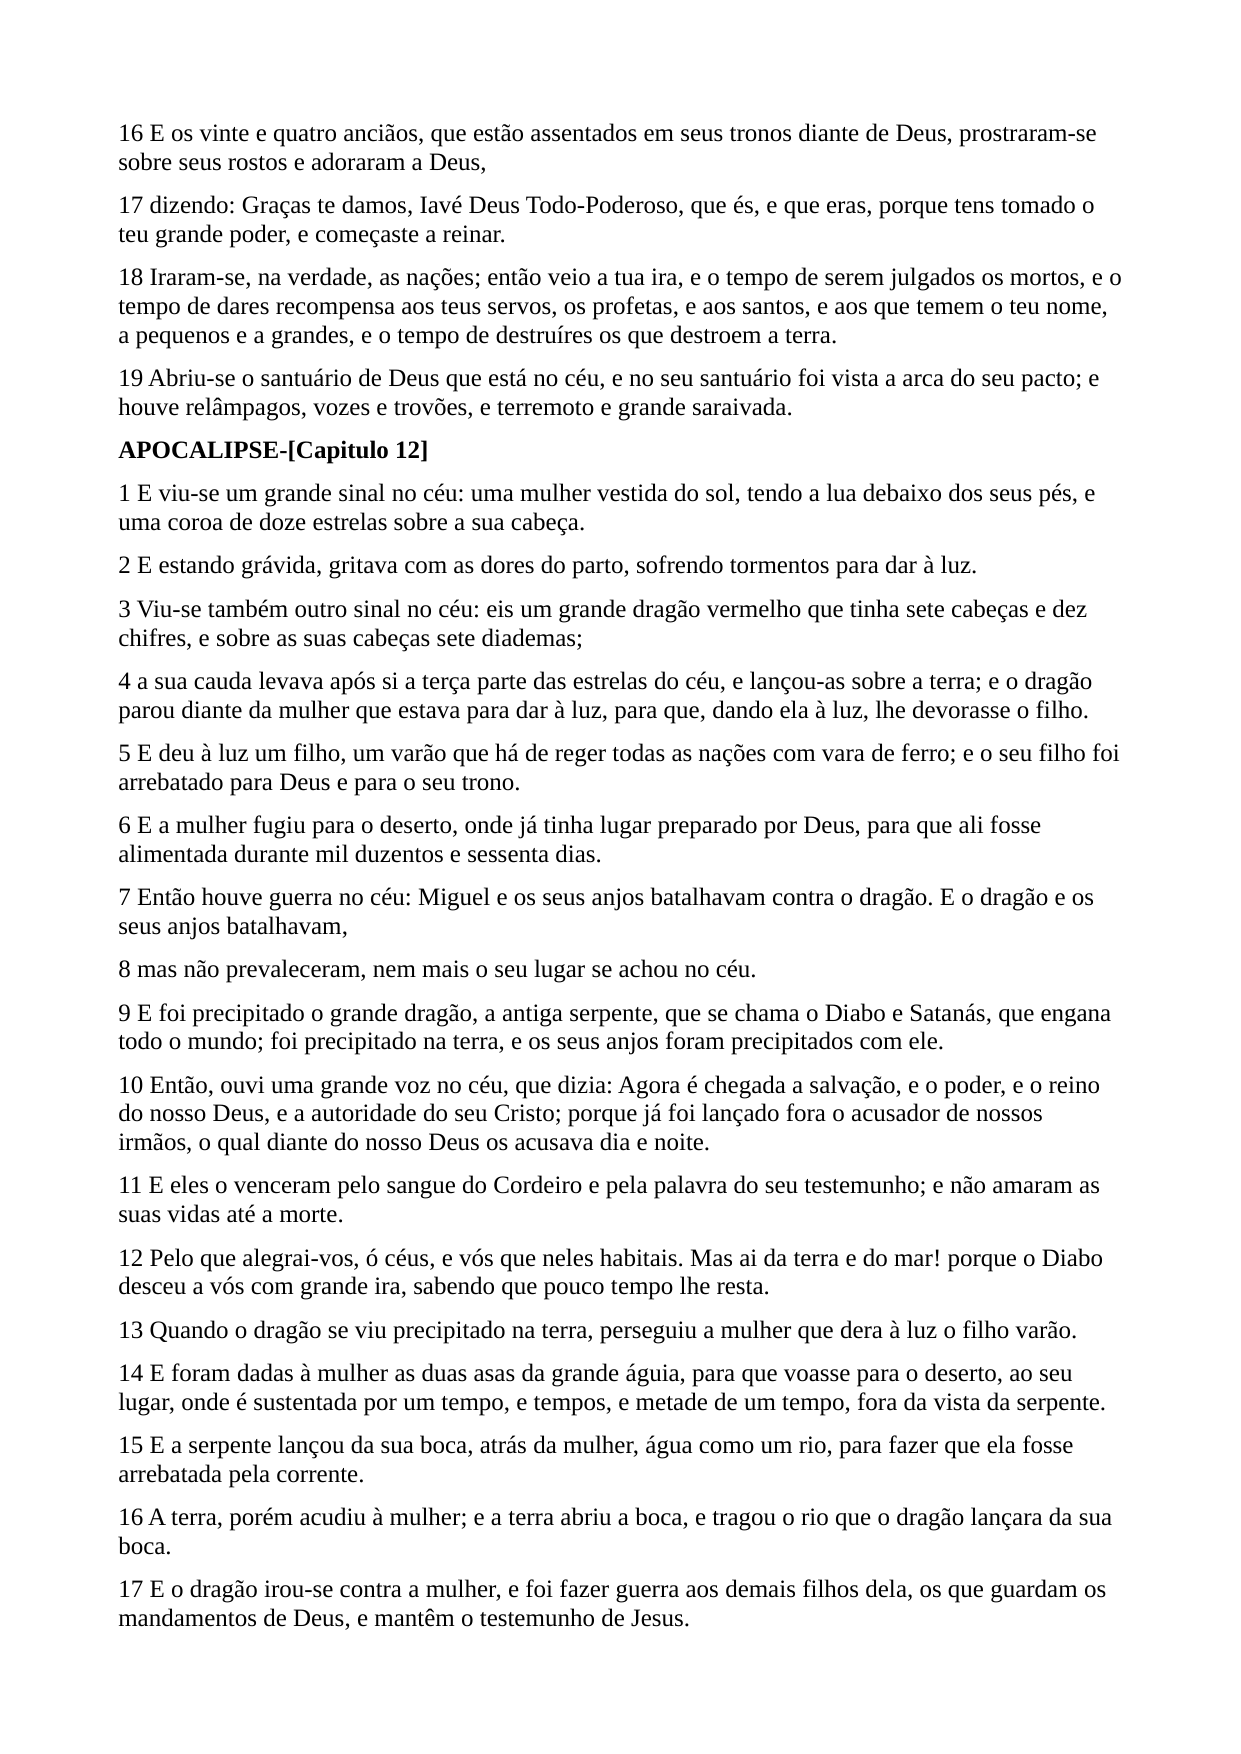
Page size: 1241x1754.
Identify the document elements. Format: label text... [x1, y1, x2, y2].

text 15 E a serpente lançou da sua boca, atrás da mulher, água como um rio, para fazer que ela fosse arrebatada pela corrente. [118, 1430, 1122, 1488]
text 19 Abriu-se o santuário de Deus que está no céu, e no seu santuário foi vista a arca do seu pacto; e houve relâmpagos, vozes e trovões, e terremoto e grande saraivada. [118, 363, 1122, 421]
text 13 Quando o dragão se viu precipitado na terra, perseguiu a mulher que dera à luz o filho varão. [118, 1315, 1122, 1343]
text 2 E estando grávida, gritava com as dores do parto, sofrendo tormentos para dar à luz. [118, 551, 1122, 579]
text 9 E foi precipitado o grande dragão, a antiga serpente, que se chama o Diabo e Satanás, que engana todo o mundo; foi precipitado na terra, e os seus anjos foram precipitados com ele. [118, 998, 1122, 1055]
text 16 A terra, porém acudiu à mulher; e a terra abriu a boca, e tragou o rio que o dragão lançara da sua boca. [118, 1502, 1122, 1560]
text 3 Viu-se também outro sinal no céu: eis um grande dragão vermelho que tinha sete cabeças e dez chifres, e sobre as suas cabeças sete diademas; [118, 594, 1122, 651]
text 1 E viu-se um grande sinal no céu: uma mulher vestida do sol, tendo a lua debaixo dos seus pés, e uma coroa de doze estrelas sobre a sua cabeça. [118, 478, 1122, 536]
text 18 Iraram-se, na verdade, as nações; então veio a tua ira, e o tempo de serem julgados os mortos, e o tempo de dares recompensa aos teus servos, os profetas, e aos santos, e aos que temem o teu nome, a pequenos e a grandes, e o tempo de destruíres os que destroem a terra. [118, 262, 1122, 348]
text 17 E o dragão irou-se contra a mulher, e foi fazer guerra aos demais filhos dela, os que guardam os mandamentos de Deus, e mantêm o testemunho de Jesus. [118, 1574, 1122, 1632]
text APOCALIPSE-[Capitulo 12] [118, 435, 1122, 464]
text 14 E foram dadas à mulher as duas asas da grande águia, para que voasse para o deserto, ao seu lugar, onde é sustentada por um tempo, e tempos, e metade de um tempo, fora da vista da serpente. [118, 1358, 1122, 1416]
text 8 mas não prevaleceram, nem mais o seu lugar se achou no céu. [118, 954, 1122, 983]
text 17 dizendo: Graças te damos, Iavé Deus Todo-Poderoso, que és, e que eras, porque tens tomado o teu grande poder, e começaste a reinar. [118, 190, 1122, 248]
text 5 E deu à luz um filho, um varão que há de reger todas as nações com vara de ferro; e o seu filho foi arrebatado para Deus e para o seu trono. [118, 738, 1122, 796]
text 12 Pelo que alegrai-vos, ó céus, e vós que neles habitais. Mas ai da terra e do mar! porque o Diabo desceu a vós com grande ira, sabendo que pouco tempo lhe resta. [118, 1243, 1122, 1300]
text 16 E os vinte e quatro anciãos, que estão assentados em seus tronos diante de Deus, prostraram-se sobre seus rostos e adoraram a Deus, [118, 118, 1122, 176]
text 4 a sua cauda levava após si a terça parte das estrelas do céu, e lançou-as sobre a terra; e o dragão parou diante da mulher que estava para dar à luz, para que, dando ela à luz, lhe devorasse o filho. [118, 666, 1122, 723]
text 7 Então houve guerra no céu: Miguel e os seus anjos batalhavam contra o dragão. E o dragão e os seus anjos batalhavam, [118, 882, 1122, 940]
text 11 E eles o venceram pelo sangue do Cordeiro e pela palavra do seu testemunho; e não amaram as suas vidas até a morte. [118, 1171, 1122, 1228]
text 6 E a mulher fugiu para o deserto, onde já tinha lugar preparado por Deus, para que ali fosse alimentada durante mil duzentos e sessenta dias. [118, 810, 1122, 868]
text 10 Então, ouvi uma grande voz no céu, que dizia: Agora é chegada a salvação, e o poder, e o reino do nosso Deus, e a autoridade do seu Cristo; porque já foi lançado fora o acusador de nossos irmãos, o qual diante do nosso Deus os acusava dia e noite. [118, 1070, 1122, 1156]
